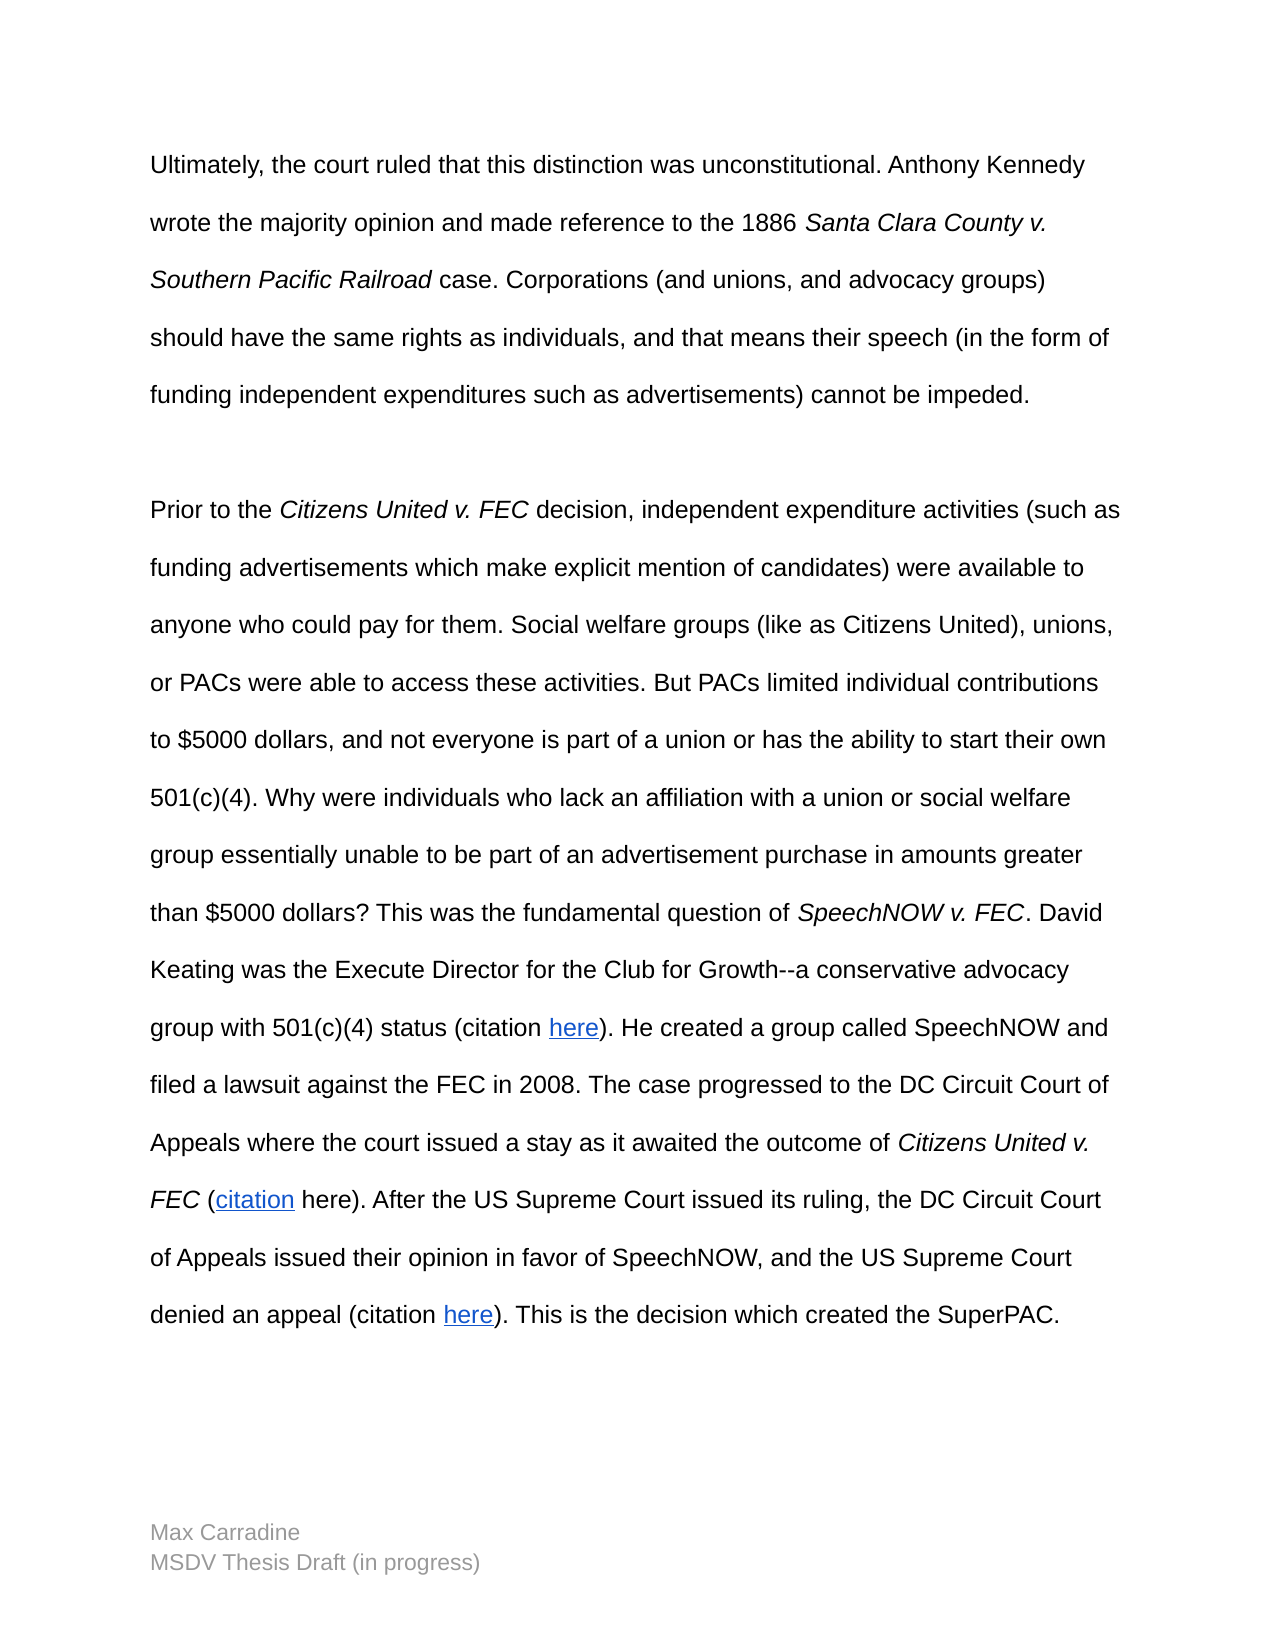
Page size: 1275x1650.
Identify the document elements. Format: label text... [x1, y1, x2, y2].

text Ultimately, the court ruled that this distinction was unconstitutional. Anthony Kennedy wrote the majority opinion and made reference to the 1886 Santa Clara County v. Southern Pacific Railroad case. Corporations (and unions, and advocacy groups) should have the same rights as individuals, and that means their speech (in the form of funding independent expenditures such as advertisements) cannot be impeded. [150, 150, 1125, 409]
text Prior to the Citizens United v. FEC decision, independent expenditure activities (such as funding advertisements which make explicit mention of candidates) were available to anyone who could pay for them. Social welfare groups (like as Citizens United), unions, or PACs were able to access these activities. But PACs limited individual contributions to $5000 dollars, and not everyone is part of a union or has the ability to start their own 501(c)(4). Why were individuals who lack an affiliation with a union or social welfare group essentially unable to be part of an advertisement purchase in amounts greater than $5000 dollars? This was the fundamental question of SpeechNOW v. FEC. David Keating was the Execute Director for the Club for Growth--a conservative advocacy group with 501(c)(4) status (citation here). He created a group called SpeechNOW and filed a lawsuit against the FEC in 2008. The case progressed to the DC Circuit Court of Appeals where the court issued a stay as it awaited the outcome of Citizens United v. FEC (citation here). After the US Supreme Court issued its ruling, the DC Circuit Court of Appeals issued their opinion in favor of SpeechNOW, and the US Supreme Court denied an appeal (citation here). This is the decision which created the SuperPAC. [150, 495, 1125, 1329]
